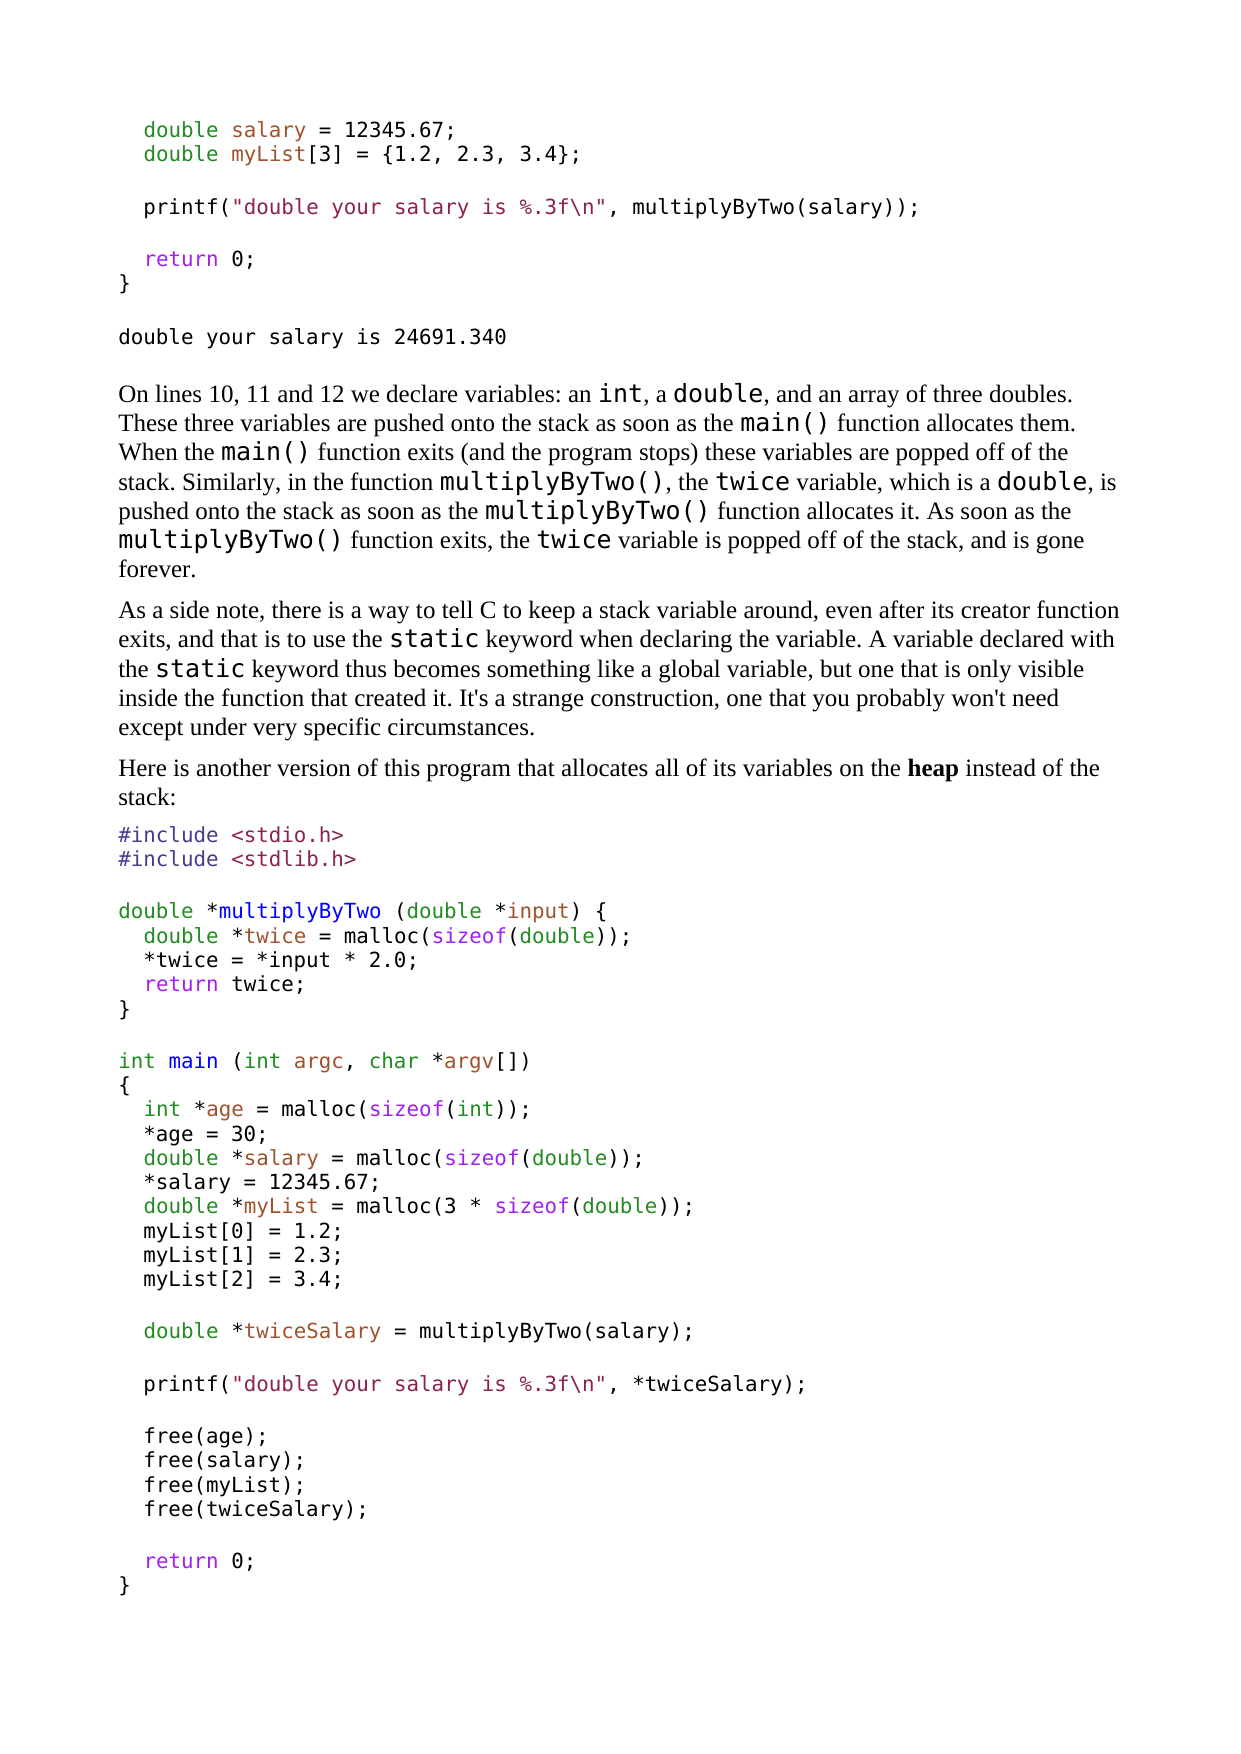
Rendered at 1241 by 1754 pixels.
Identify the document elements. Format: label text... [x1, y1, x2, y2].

text *age = 30; [118, 1122, 1122, 1146]
text free(age); [118, 1424, 1122, 1448]
text myList[1] = 2.3; [118, 1243, 1122, 1267]
text return 0; [118, 1549, 1122, 1573]
text On lines 10, 11 and 12 we declare variables: an int, a double, and an array of three doubles. These three variables are pushed onto the stack as soon as the main() function allocates them. When the main() function exits (and the program stops) these variables are popped off of the stack. Similarly, in the function multiplyByTwo(), the twice variable, which is a double, is pushed onto the stack as soon as the multiplyByTwo() function allocates it. As soon as the multiplyByTwo() function exits, the twice variable is popped off of the stack, and is gone forever. [118, 379, 1122, 583]
text double *salary = malloc(sizeof(double)); [118, 1146, 1122, 1170]
text } [118, 1573, 1122, 1598]
text myList[2] = 3.4; [118, 1267, 1122, 1292]
text } [118, 271, 1122, 296]
text { [118, 1073, 1122, 1097]
text Here is another version of this program that allocates all of its variables on the heap instead of the stack: [118, 753, 1122, 810]
text myList[0] = 1.2; [118, 1219, 1122, 1243]
text } [118, 997, 1122, 1021]
text double *myList = malloc(3 * sizeof(double)); [118, 1194, 1122, 1219]
text As a side note, there is a way to tell C to keep a stack variable around, even after its creator function exits, and that is to use the static keyword when declaring the variable. A variable declared with the static keyword thus becomes something like a global variable, but one that is only visible inside the function that created it. It's a strange construction, one that you probably won't need except under very specific circumstances. [118, 596, 1122, 740]
text *salary = 12345.67; [118, 1170, 1122, 1194]
text printf("double your salary is %.3f\n", multiplyByTwo(salary)); [118, 195, 1122, 219]
text double salary = 12345.67; [118, 118, 1122, 142]
text *twice = *input * 2.0; [118, 948, 1122, 972]
text double *twiceSalary = multiplyByTwo(salary); [118, 1319, 1122, 1344]
text #include <stdlib.h> [118, 847, 1122, 871]
text return twice; [118, 972, 1122, 997]
text double your salary is 24691.340 [118, 325, 1122, 349]
text #include <stdio.h> [118, 823, 1122, 847]
text free(salary); [118, 1448, 1122, 1473]
text double *twice = malloc(sizeof(double)); [118, 924, 1122, 948]
text int *age = malloc(sizeof(int)); [118, 1097, 1122, 1122]
text free(twiceSalary); [118, 1497, 1122, 1521]
text int main (int argc, char *argv[]) [118, 1049, 1122, 1073]
text free(myList); [118, 1473, 1122, 1497]
text double *multiplyByTwo (double *input) { [118, 899, 1122, 924]
text printf("double your salary is %.3f\n", *twiceSalary); [118, 1372, 1122, 1396]
text return 0; [118, 247, 1122, 271]
text double myList[3] = {1.2, 2.3, 3.4}; [118, 142, 1122, 167]
